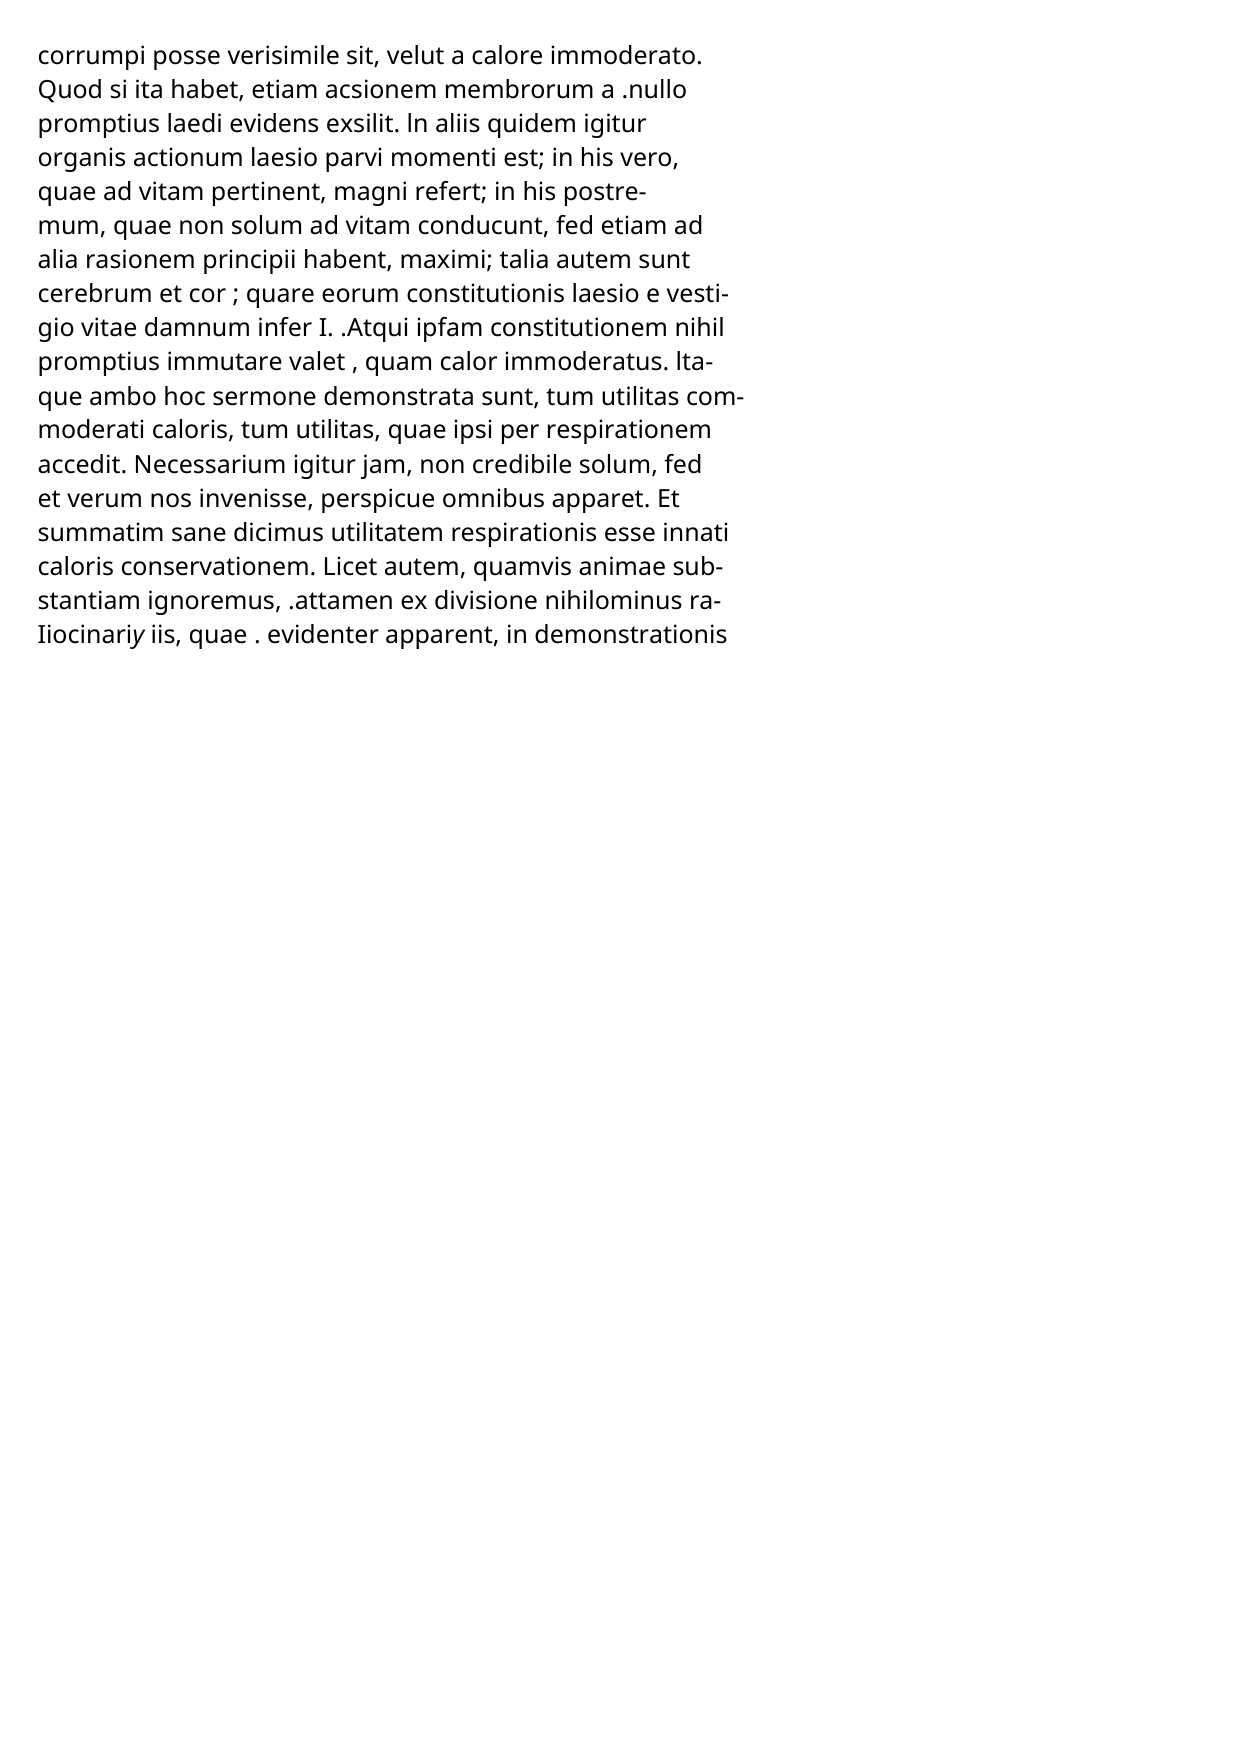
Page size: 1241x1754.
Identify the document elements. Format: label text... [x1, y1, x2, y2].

text corrumpi posse verisimile sit, velut a calore immoderato. Quod si ita habet, etiam acsionem membrorum a .nullo promptius laedi evidens exsilit. ln aliis quidem igitur organis actionum laesio parvi momenti est; in his vero, quae ad vitam pertinent, magni refert; in his postre- mum, quae non solum ad vitam conducunt, fed etiam ad alia rasionem principii habent, maximi; talia autem sunt cerebrum et cor ; quare eorum constitutionis laesio e vesti- gio vitae damnum infer I. .Atqui ipfam constitutionem nihil promptius immutare valet , quam calor immoderatus. lta- que ambo hoc sermone demonstrata sunt, tum utilitas com- moderati caloris, tum utilitas, quae ipsi per respirationem accedit. Necessarium igitur jam, non credibile solum, fed et verum nos invenisse, perspicue omnibus apparet. Et summatim sane dicimus utilitatem respirationis esse innati caloris conservationem. Licet autem, quamvis animae sub- stantiam ignoremus, .attamen ex divisione nihilominus ra- Iiocinariy iis, quae . evidenter apparent, in demonstrationis [37, 37, 1203, 651]
